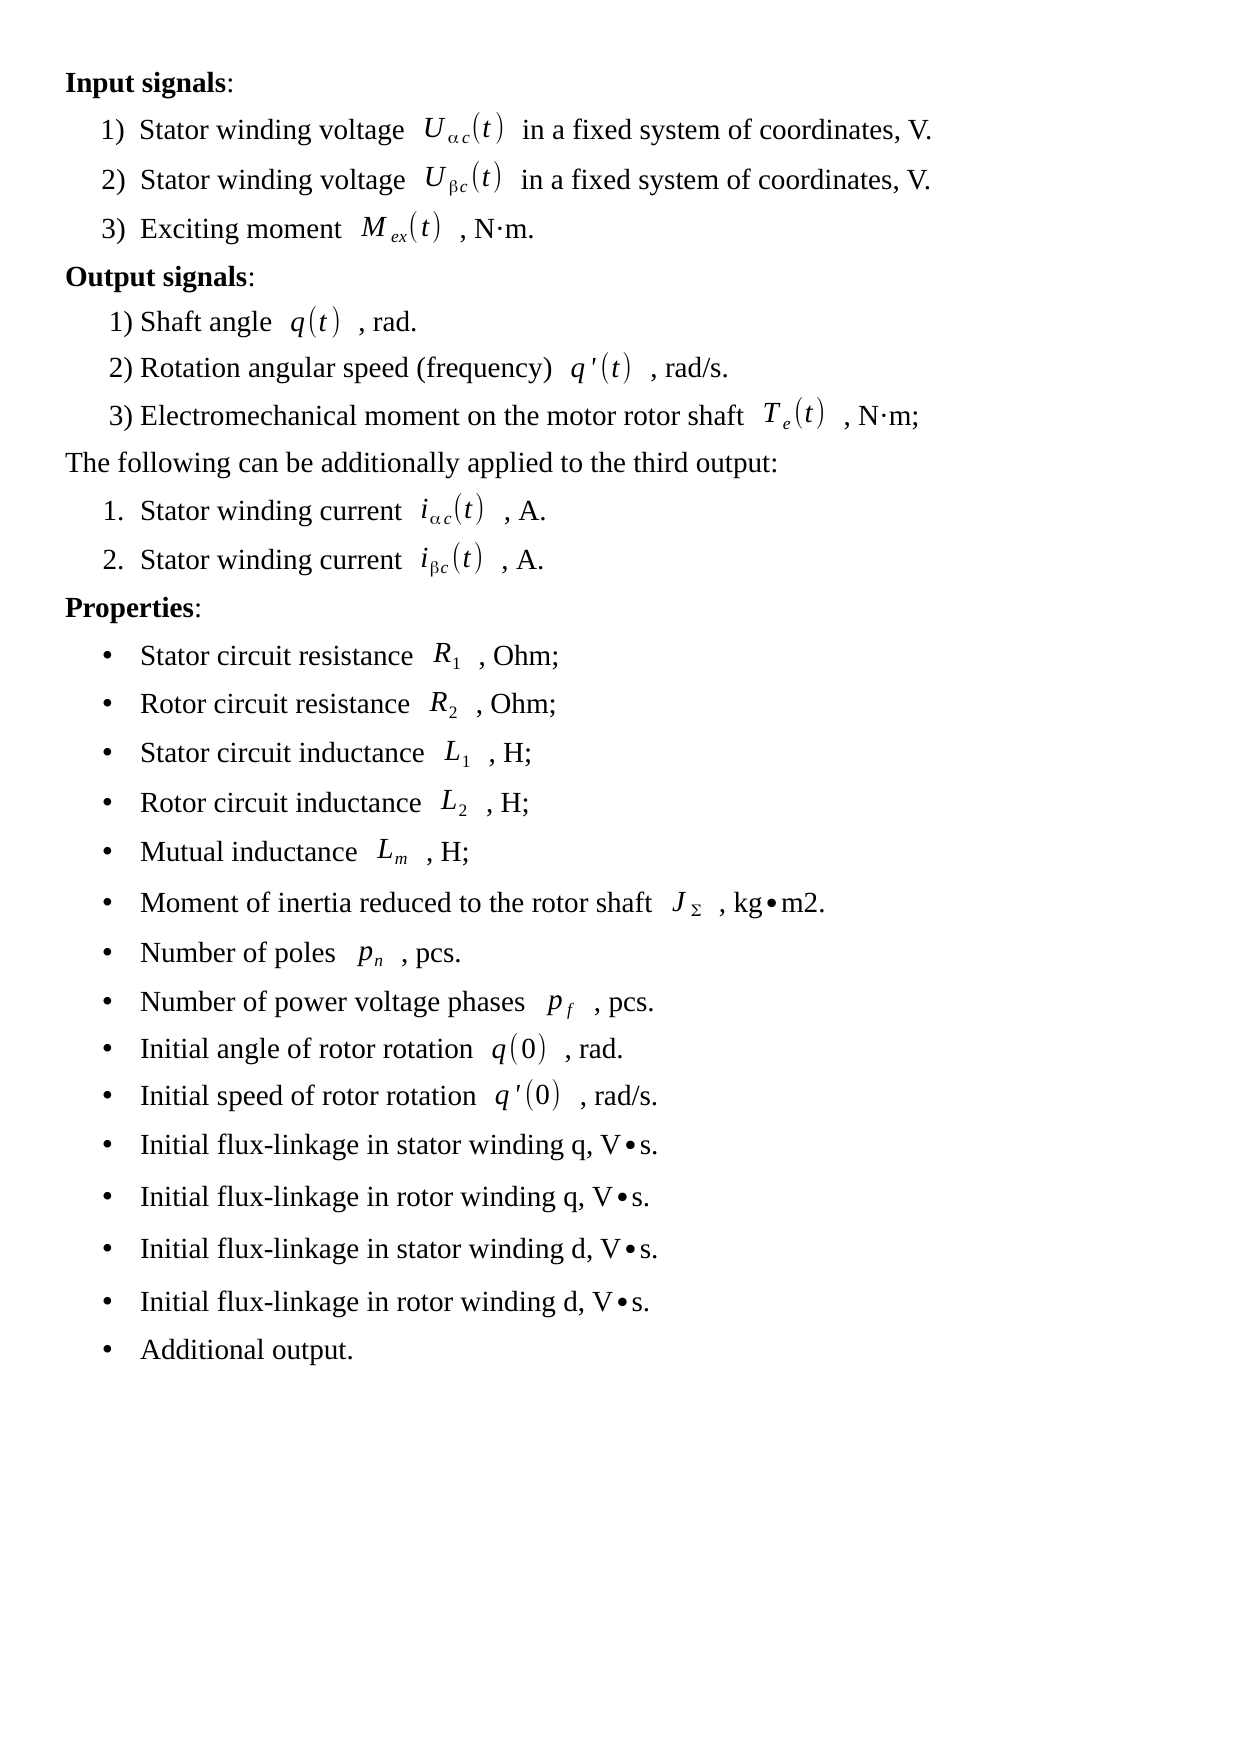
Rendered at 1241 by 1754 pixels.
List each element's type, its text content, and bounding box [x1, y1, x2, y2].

table_cell The unit implements the mathematical representation of asynchronous motor (AM). Both three-phase and two-phase asynchronous electric motors are applicable in automatic control systems. Three-phase AM are motors designed for industrial application, while two-phase AM are special motors commonly referred to as asynchronous servomotors (ASM). Design diagram and differential equations Both two-phase and three-phase AM are commonly described via a system of differential equations in a fixed system of coordinates. Meanwhile three-phase motors are reduced to two-phase ones. AM design diagram is shown in Figures 1 and 2: Figure 1 Figure 2 System of AM differential equations for a fixed system of coordinates connected to the stator and for a rotating system of coordinates connected to the rotor appears as follows: (1) whereare for active resistors of rotor and stator windings; are for stator and rotor flux-linkages along axesand, correspondingly. Rotational EMF to be inputted in the equation of rotor windings, will be determined as (2) whereis for rotor speed,is for number of pairs of poles,is for electromagnetic field rotation speed (power voltage frequency),. Flux-linkages of motor windings are equal to: (3) whereare for coefficients of self-induction of stator and rotor windings,is for coefficient of mutual induction between stator and rotor circuits in case their axes are aligned. When solving the system of linear equations (3), we obtain: (4) Moment balance equation: (5) (6) s is for slip coefficient for rotor speed vector relative to vector of rotating magnetic field. When being recorded via flux-linkages and currents, electromagnetic torque for two-phase AM is equal to: (7) Electromagnetic torque for three-phase AM is equal to (8) State equation of asynchronous motor Resultant magnetic flux generated by any winding of a generalized motor is commonly subdivided into main magnetic flux and leakage flux, e. g., a flux generated by the stator winding is equal to , whereis for main magnetic flux, is for leakage flux. Thus, inductances of windings can be divided into main and leakage inductances: (9) and inductive resistances: Let us introduce an equation: or whereis for magnetizing circuit inductance; is for inductive resistance of magnetizing circuit; is for stator winding leakage inductance; is for reduced rotor winding leakage inductance; is for stator winding main flux inductance; is for reduced rotor winding main flux inductance; are for reduced mutual inductances of windings. Let us record the system of AM equations (1) – (7) in the Cauchy form, meanwhile replacing winding currents via functions of flux-linkages and winding inductances via main and leakage inductances. Using the system of equations (3) we detect that: (10) While replacing currents in the formula (7) we obtain (11) whereis for a number of power voltage phases. Now let us insert obtained current and moment values in equations (1) and (4), indicating , we have (12) Equations (12) can be considered as state equations for AM. Projections of flux-linkages on orthogonal axes, angular rotor speed and rotor rotation angle constitute the state variables hereby. Stator voltages (constituting the control vector) and moment of resistance forces are the external actions applied on the motor. The unit has 3 input and 3 output signals. Input signals: 1) Stator winding voltagein a fixed system of coordinates, V. 2) Stator winding voltagein a fixed system of coordinates, V. 3) Exciting moment, N·m. Output signals: 1) Shaft angle, rad. 2) Rotation angular speed (frequency), rad/s. 3) Electromechanical moment on the motor rotor shaft, N·m; The following can be additionally applied to the third output: Stator winding current, А. Stator winding current, А. Properties: Stator circuit resistance, Ohm; Rotor circuit resistance, Ohm; Stator circuit inductance, H; Rotor circuit inductance, H; Mutual inductance, H; Moment of inertia reduced to the rotor shaft, kg∙m2. Number of poles, pcs. Number of power voltage phases, pcs. Initial angle of rotor rotation, rad. Initial speed of rotor rotation, rad/s. Initial flux-linkage in stator winding q, V∙s. Initial flux-linkage in rotor winding q, V∙s. Initial flux-linkage in stator winding d, V∙s. Initial flux-linkage in rotor winding d, V∙s. Additional output. [59, 59, 1181, 1384]
